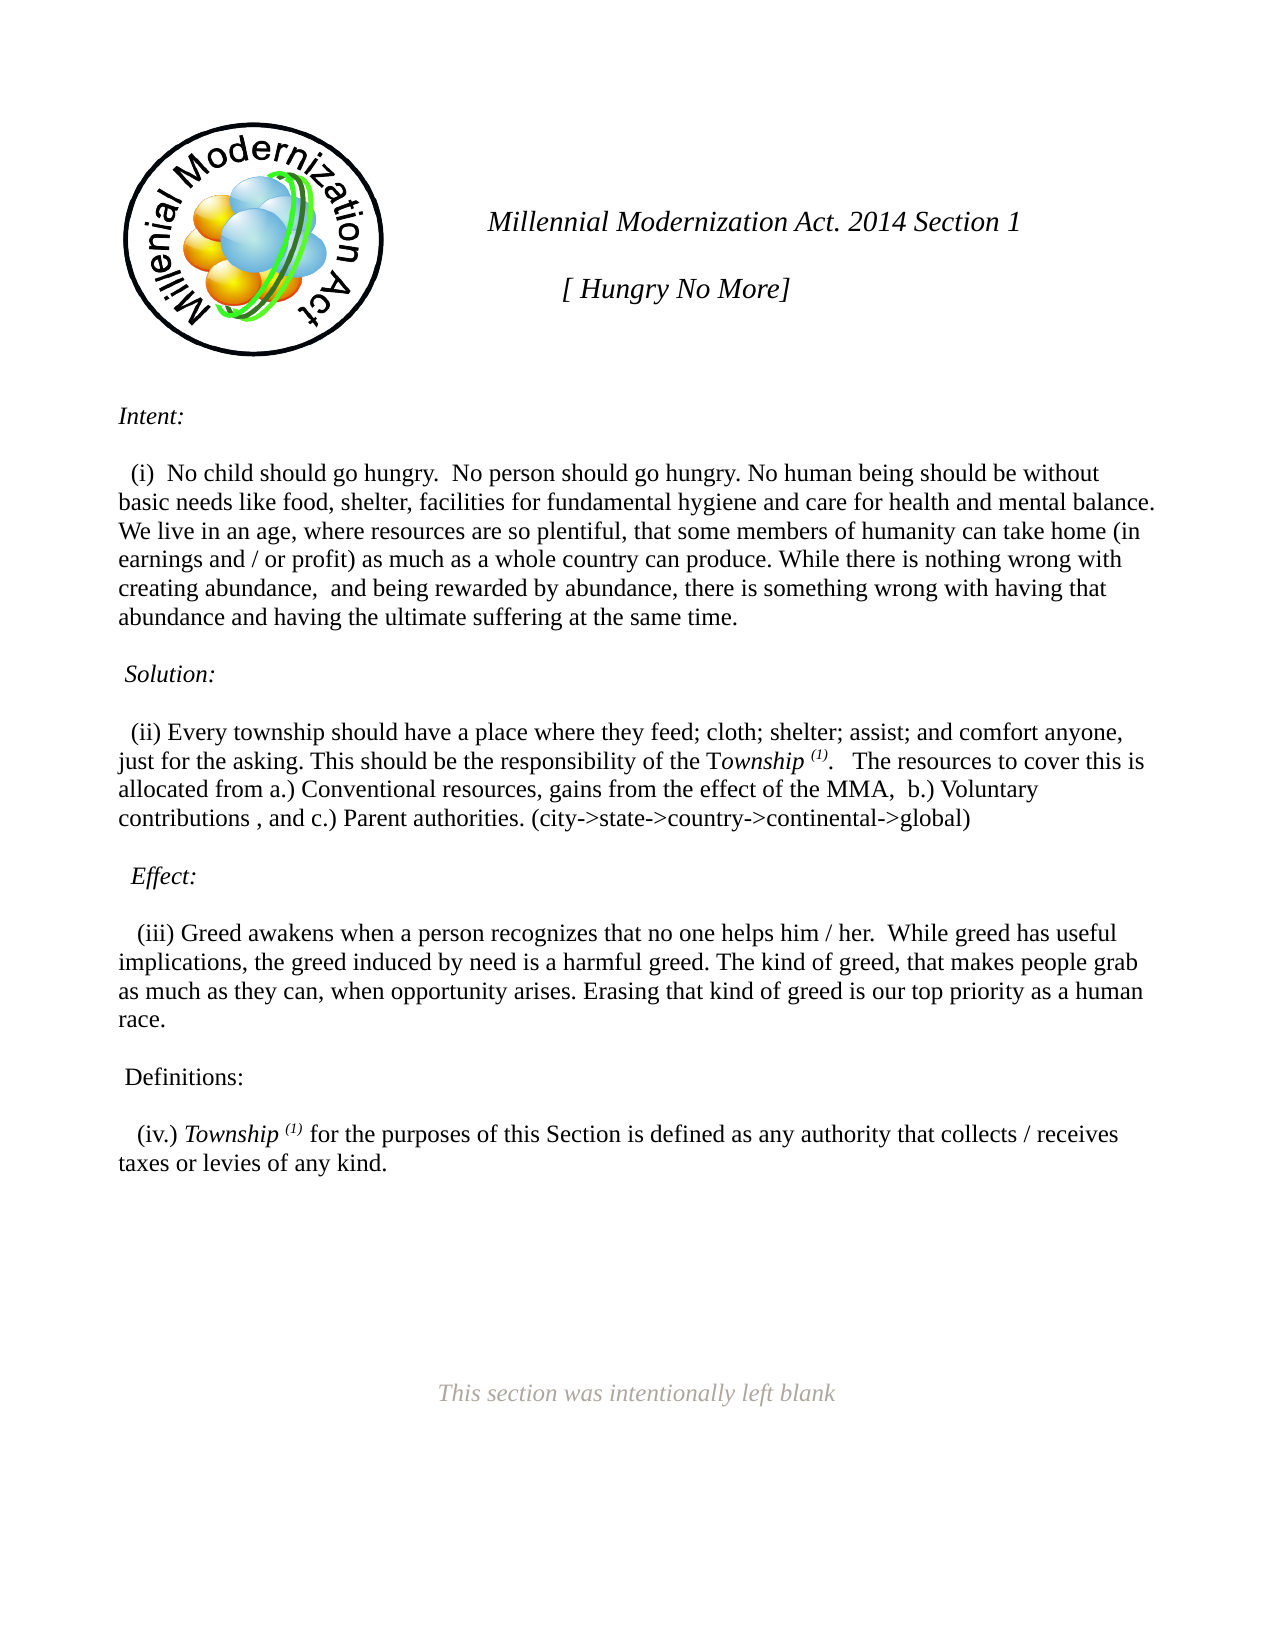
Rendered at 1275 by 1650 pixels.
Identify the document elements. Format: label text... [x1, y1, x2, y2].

text Definitions: [118, 1062, 1157, 1091]
text (iii) Greed awakens when a person recognizes that no one helps him / her. While greed has useful implications, the greed induced by need is a harmful greed. The kind of greed, that makes people grab as much as they can, when opportunity arises. Erasing that kind of greed is our top priority as a human race. [118, 918, 1157, 1033]
text (iv.) Township (1) for the purposes of this Section is defined as any authority that collects / receives taxes or levies of any kind. [118, 1119, 1157, 1177]
text Millennial Modernization Act. 2014 Section 1 [385, 204, 1157, 238]
text [ Hungry No More] [385, 271, 1157, 305]
text (i) No child should go hungry. No person should go hungry. No human being should be without basic needs like food, shelter, facilities for fundamental hygiene and care for health and mental balance. We live in an age, where resources are so plentiful, that some members of humanity can take home (in earnings and / or profit) as much as a whole country can produce. While there is nothing wrong with creating abundance, and being rewarded by abundance, there is something wrong with having that abundance and having the ultimate suffering at the same time. [118, 458, 1157, 631]
text (ii) Every township should have a place where they feed; cloth; shelter; assist; and comfort anyone, just for the asking. This should be the responsibility of the Township (1). The resources to cover this is allocated from a.) Conventional resources, gains from the effect of the MMA, b.) Voluntary contributions , and c.) Parent authorities. (city->state->country->continental->global) [118, 717, 1157, 832]
picture [121, 118, 385, 359]
text Intent: [118, 401, 1157, 429]
text Effect: [118, 861, 1157, 889]
text This section was intentionally left blank [118, 1378, 1157, 1407]
text Solution: [118, 659, 1157, 688]
